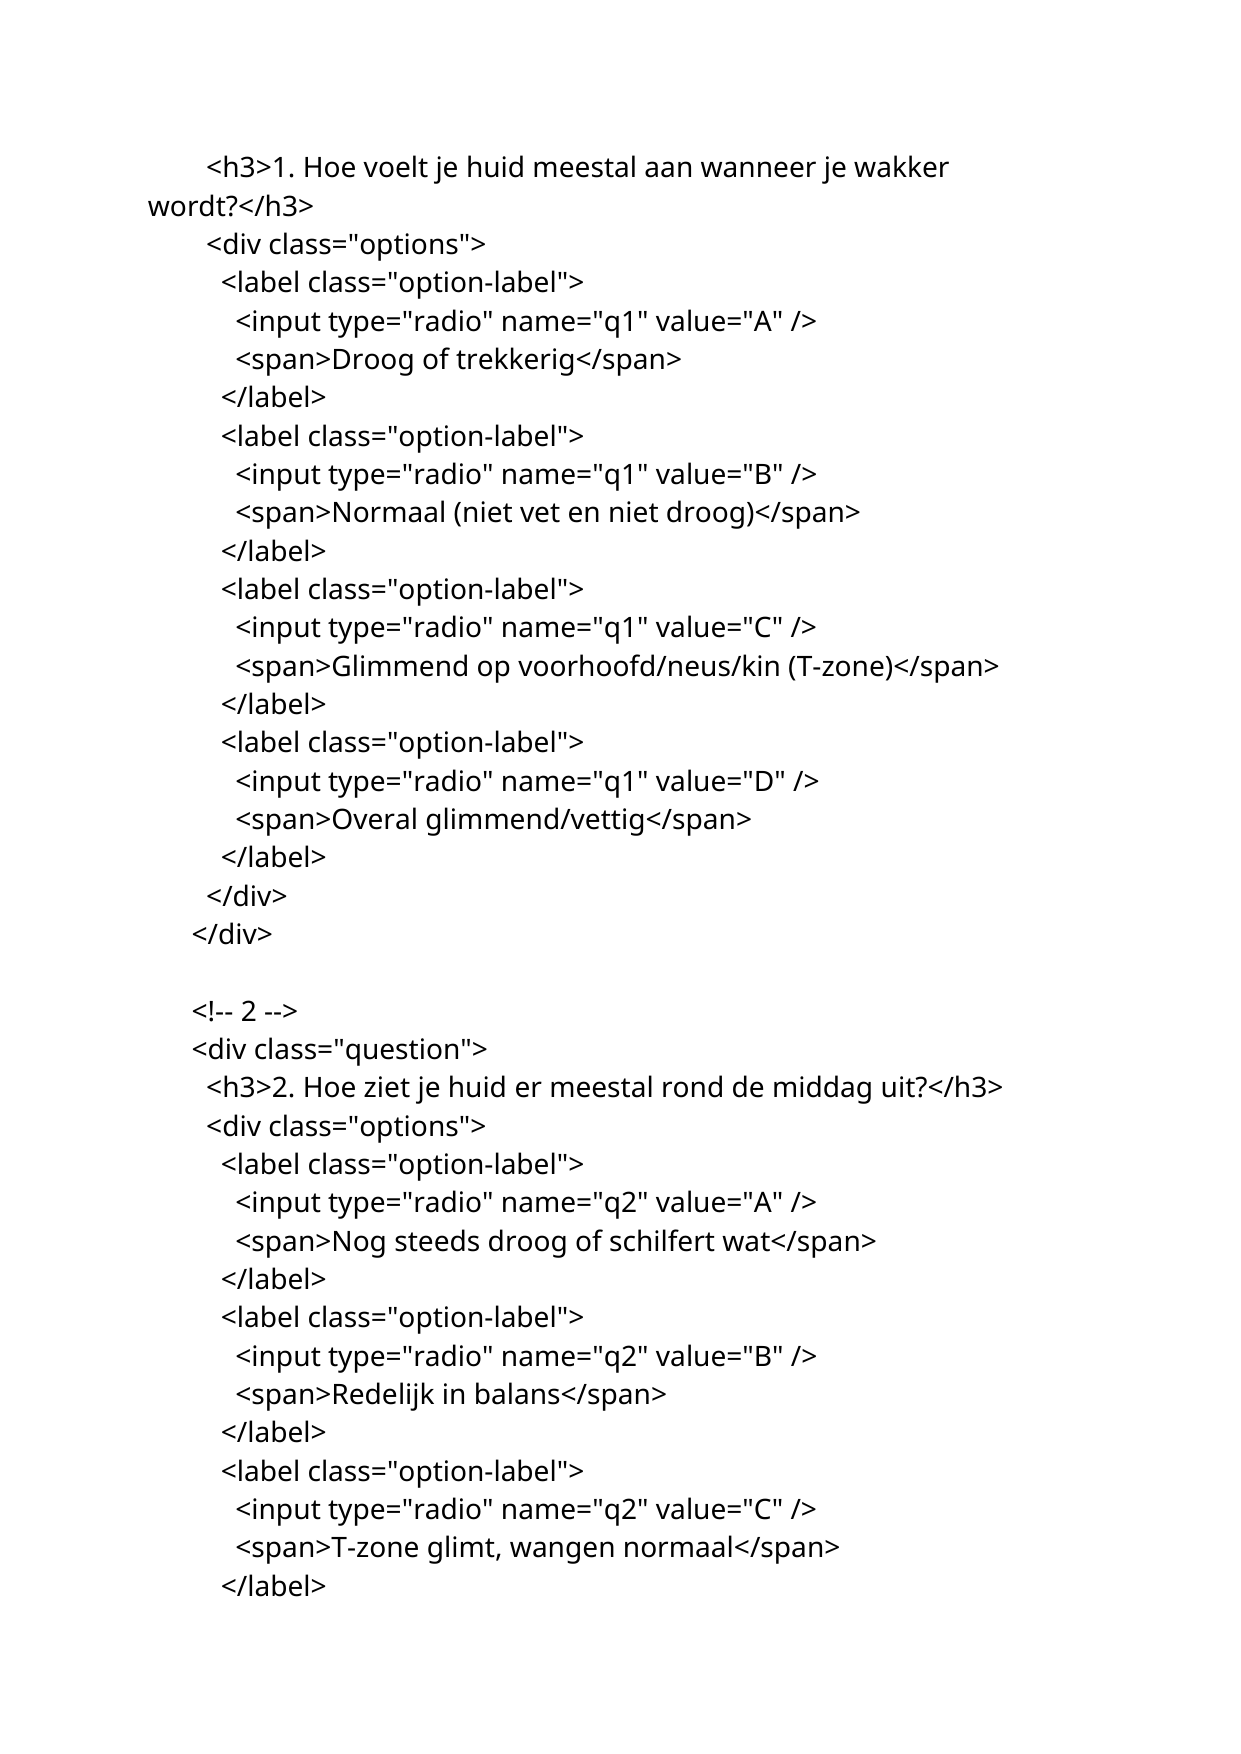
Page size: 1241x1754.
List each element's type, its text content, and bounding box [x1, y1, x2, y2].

text <input type="radio" name="q2" value="B" /> [148, 1336, 1093, 1374]
text </label> [148, 378, 1093, 416]
text <label class="option-label"> [148, 416, 1093, 454]
text <span>Glimmend op voorhoofd/neus/kin (T-zone)</span> [148, 646, 1093, 684]
text <!-- 2 --> [148, 991, 1093, 1029]
text <label class="option-label"> [148, 263, 1093, 301]
text <span>Nog steeds droog of schilfert wat</span> [148, 1221, 1093, 1259]
text </label> [148, 1566, 1093, 1604]
text <input type="radio" name="q1" value="A" /> [148, 301, 1093, 339]
text </div> [148, 876, 1093, 914]
text <span>Redelijk in balans</span> [148, 1374, 1093, 1413]
text <div class="options"> [148, 224, 1093, 263]
text <span>Normaal (niet vet en niet droog)</span> [148, 493, 1093, 531]
text </div> [148, 914, 1093, 953]
text <label class="option-label"> [148, 723, 1093, 761]
text <h3>2. Hoe ziet je huid er meestal rond de middag uit?</h3> [148, 1068, 1093, 1106]
text <input type="radio" name="q1" value="D" /> [148, 761, 1093, 799]
text <label class="option-label"> [148, 1451, 1093, 1489]
text </label> [148, 684, 1093, 723]
text <span>Overal glimmend/vettig</span> [148, 799, 1093, 838]
text </label> [148, 838, 1093, 876]
text <div class="options"> [148, 1106, 1093, 1144]
text <div class="question"> [148, 1029, 1093, 1068]
text <input type="radio" name="q2" value="A" /> [148, 1183, 1093, 1221]
text </label> [148, 1413, 1093, 1451]
text <input type="radio" name="q2" value="C" /> [148, 1489, 1093, 1528]
text <input type="radio" name="q1" value="B" /> [148, 454, 1093, 493]
text <label class="option-label"> [148, 569, 1093, 608]
text <label class="option-label"> [148, 1298, 1093, 1336]
text <h3>1. Hoe voelt je huid meestal aan wanneer je wakker wordt?</h3> [148, 148, 1093, 224]
text </label> [148, 1259, 1093, 1298]
text <label class="option-label"> [148, 1144, 1093, 1183]
text <input type="radio" name="q1" value="C" /> [148, 608, 1093, 646]
text </label> [148, 531, 1093, 569]
text <span>Droog of trekkerig</span> [148, 339, 1093, 378]
text <span>T-zone glimt, wangen normaal</span> [148, 1528, 1093, 1566]
